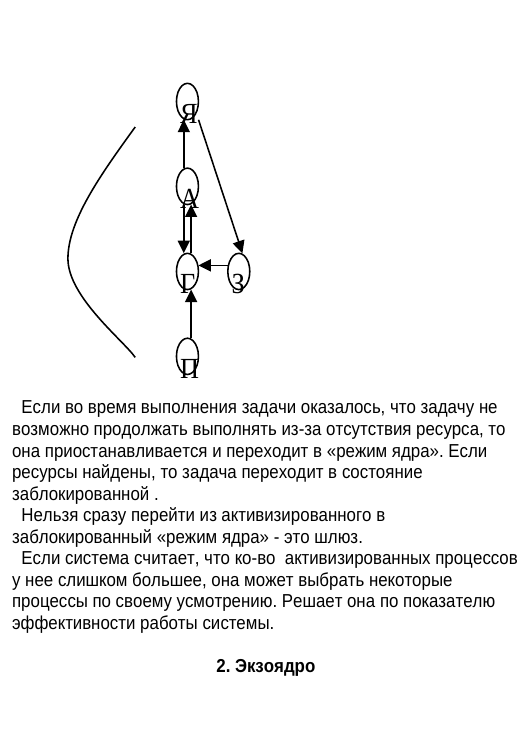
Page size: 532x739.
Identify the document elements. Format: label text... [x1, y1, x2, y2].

text 2. Экзоядро [12, 655, 520, 677]
text Если во время выполнения задачи оказалось, что задачу не возможно продолжать выполнять из-за отсутствия ресурса, то она приостанавливается и переходит в «режим ядра». Если ресурсы найдены, то задача переходит в состояние заблокированной . [12, 396, 520, 504]
text Если система считает, что ко-во активизированных процессов у нее слишком большее, она может выбрать некоторые процессы по своему усмотрению. Решает она по показателю эффективности работы системы. [12, 547, 520, 633]
text Нельзя сразу перейти из активизированного в заблокированный «режим ядра» - это шлюз. [12, 504, 520, 547]
